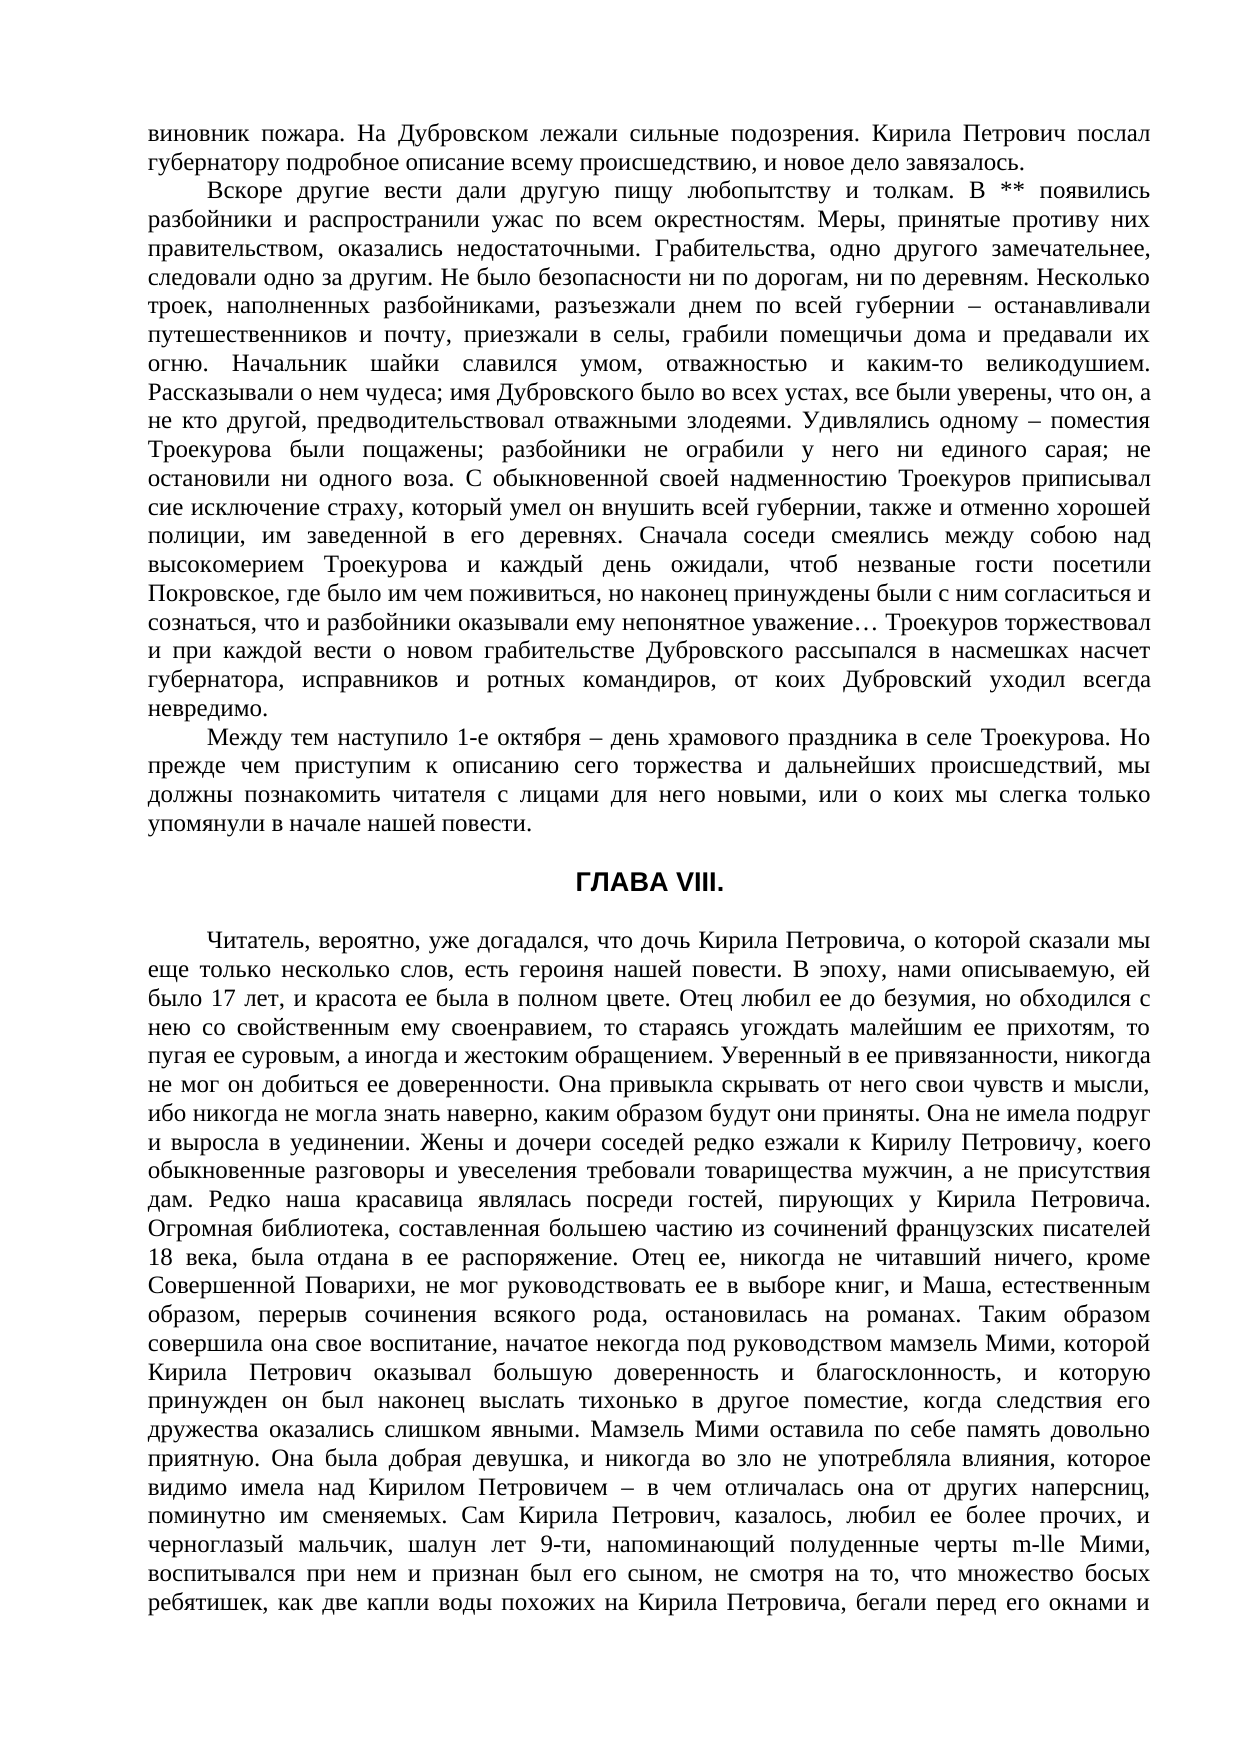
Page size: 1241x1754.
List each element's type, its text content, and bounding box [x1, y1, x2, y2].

text Читатель, вероятно, уже догадался, что дочь Кирила Петровича, о которой сказали мы еще только несколько слов, есть героиня нашей повести. В эпоху, нами описываемую, ей было 17 лет, и красота ее была в полном цвете. Отец любил ее до безумия, но обходился с нею со свойственным ему своенравием, то стараясь угождать малейшим ее прихотям, то пугая ее суровым, а иногда и жестоким обращением. Уверенный в ее привязанности, никогда не мог он добиться ее доверенности. Она привыкла скрывать от него свои чувств и мысли, ибо никогда не могла знать наверно, каким образом будут они приняты. Она не имела подруг и выросла в уединении. Жены и дочери соседей редко езжали к Кирилу Петровичу, коего обыкновенные разговоры и увеселения требовали товарищества мужчин, а не присутствия дам. Редко наша красавица являлась посреди гостей, пирующих у Кирила Петровича. Огромная библиотека, составленная большею частию из сочинений французских писателей 18 века, была отдана в ее распоряжение. Отец ее, никогда не читавший ничего, кроме Совершенной Поварихи, не мог руководствовать ее в выборе книг, и Маша, естественным образом, перерыв сочинения всякого рода, остановилась на романах. Таким образом совершила она свое воспитание, начатое некогда под руководством мамзель Мими, которой Кирила Петрович оказывал большую доверенность и благосклонность, и которую принужден он был наконец выслать тихонько в другое поместие, когда следствия его дружества оказались слишком явными. Мамзель Мими оставила по себе память довольно приятную. Она была добрая девушка, и никогда во зло не употребляла влияния, которое видимо имела над Кирилом Петровичем – в чем отличалась она от других наперсниц, поминутно им сменяемых. Сам Кирила Петрович, казалось, любил ее более прочих, и черноглазый мальчик, шалун лет 9-ти, напоминающий полуденные черты m-lle Мими, воспитывался при нем и признан был его сыном, не смотря на то, что множество босых ребятишек, как две капли воды похожих на Кирила Петровича, бегали перед его окнами и [148, 926, 1152, 1616]
text Вскоре другие вести дали другую пищу любопытству и толкам. В ** появились разбойники и распространили ужас по всем окрестностям. Меры, принятые противу них правительством, оказались недостаточными. Грабительства, одно другого замечательнее, следовали одно за другим. Не было безопасности ни по дорогам, ни по деревням. Несколько троек, наполненных разбойниками, разъезжали днем по всей губернии – останавливали путешественников и почту, приезжали в селы, грабили помещичьи дома и предавали их огню. Начальник шайки славился умом, отважностью и каким-то великодушием. Рассказывали о нем чудеса; имя Дубровского было во всех устах, все были уверены, что он, а не кто другой, предводительствовал отважными злодеями. Удивлялись одному – поместия Троекурова были пощажены; разбойники не ограбили у него ни единого сарая; не остановили ни одного воза. С обыкновенной своей надменностию Троекуров приписывал сие исключение страху, который умел он внушить всей губернии, также и отменно хорошей полиции, им заведенной в его деревнях. Сначала соседи смеялись между собою над высокомерием Троекурова и каждый день ожидали, чтоб незваные гости посетили Покровское, где было им чем поживиться, но наконец принуждены были с ним согласиться и сознаться, что и разбойники оказывали ему непонятное уважение… Троекуров торжествовал и при каждой вести о новом грабительстве Дубровского рассыпался в насмешках насчет губернатора, исправников и ротных командиров, от коих Дубровский уходил всегда невредимо. [148, 176, 1152, 722]
subtitle ГЛАВА VIII. [148, 866, 1152, 897]
text Между тем наступило 1-е октября – день храмового праздника в селе Троекурова. Но прежде чем приступим к описанию сего торжества и дальнейших происшедствий, мы должны познакомить читателя с лицами для него новыми, или о коих мы слегка только упомянули в начале нашей повести. [148, 722, 1152, 837]
text виновник пожара. На Дубровском лежали сильные подозрения. Кирила Петрович послал губернатору подробное описание всему происшедствию, и новое дело завязалось. [148, 118, 1152, 176]
